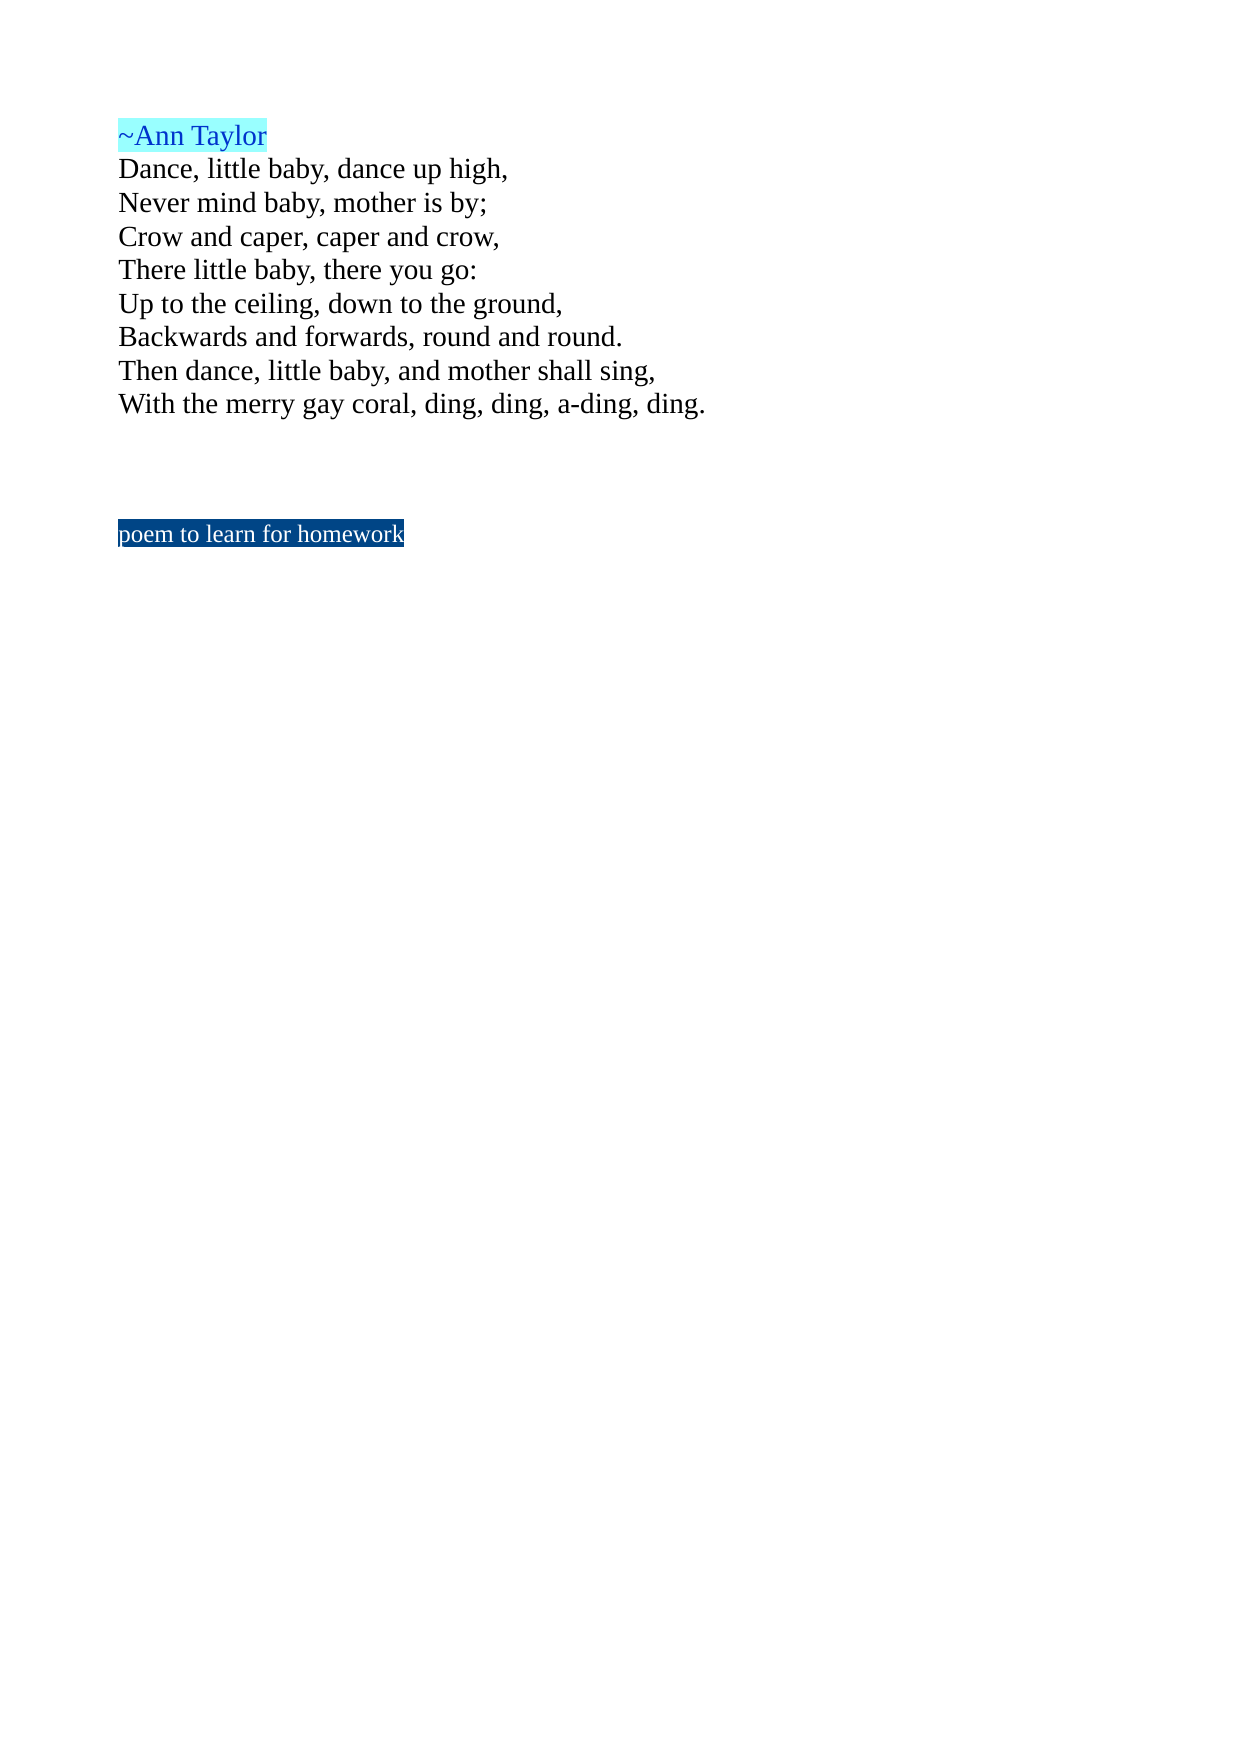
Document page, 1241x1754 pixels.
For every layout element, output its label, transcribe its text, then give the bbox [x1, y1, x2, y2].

text ~Ann Taylor [118, 118, 1122, 152]
text Dance, little baby, dance up high, Never mind baby, mother is by; Crow and caper, caper and crow, There little baby, there you go: Up to the ceiling, down to the ground, Backwards and forwards, round and round. Then dance, little baby, and mother shall sing, With the merry gay coral, ding, ding, a-ding, ding. [118, 152, 1122, 420]
text poem to learn for homework [118, 519, 1122, 547]
